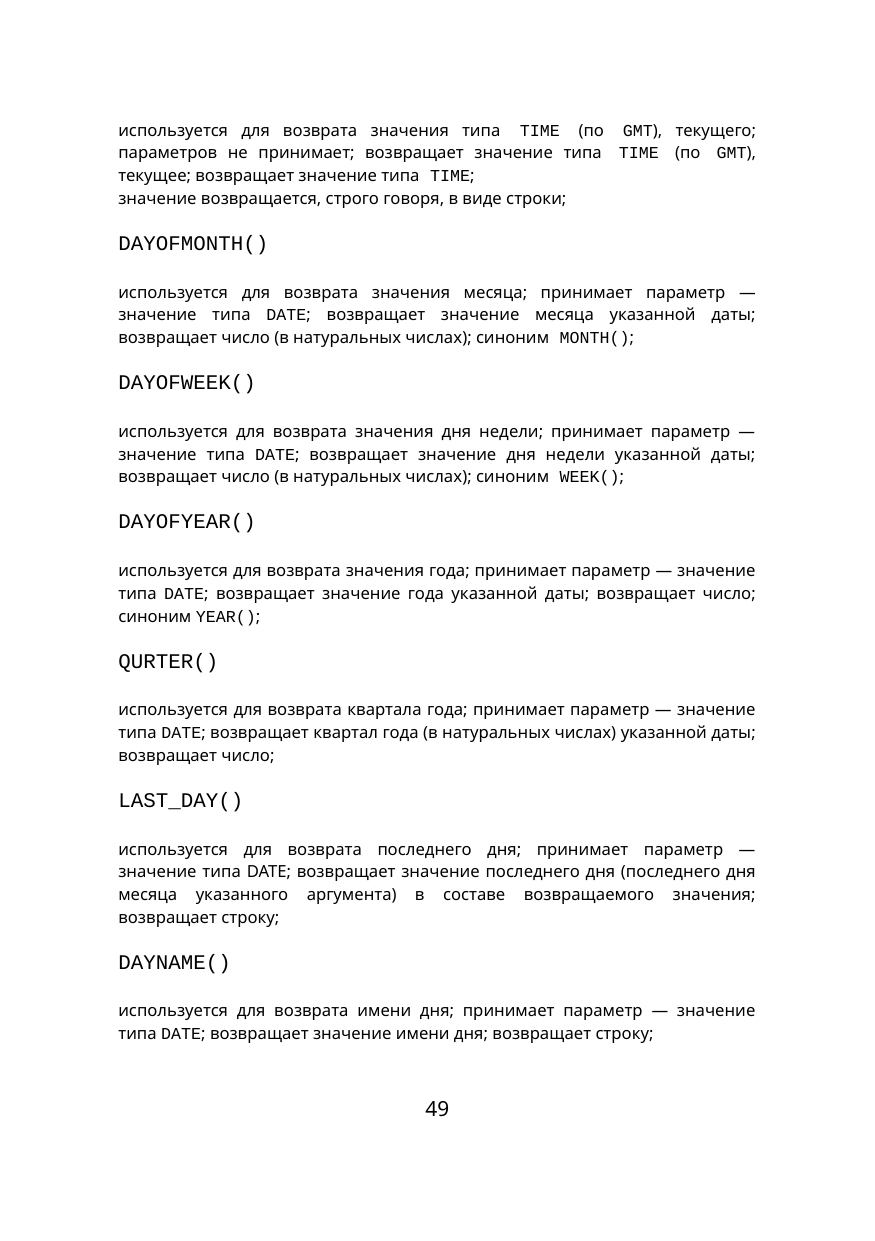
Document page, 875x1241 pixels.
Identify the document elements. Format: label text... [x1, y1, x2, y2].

text DAYOFWEEK() [118, 372, 756, 396]
text DAYOFYEAR() [118, 511, 756, 535]
text используется для возврата значения года; принимает параметр — значение типа DATE; возвращает значение года указанной даты; возвращает число; синоним YEAR(); [118, 559, 756, 627]
text QURTER() [118, 651, 756, 674]
text используется для возврата последнего дня; принимает параметр — значение типа DATE; возвращает значение последнего дня (последнего дня месяца указанного аргумента) в составе возвращаемого значения; возвращает строку; [118, 837, 756, 928]
text используется для возврата квартала года; принимает параметр — значение типа DATE; возвращает квартал года (в натуральных числах) указанной даты; возвращает число; [118, 698, 756, 766]
text используется для возврата значения месяца; принимает параметр — значение типа DATE; возвращает значение месяца указанной даты; возвращает число (в натуральных числах); синоним MONTH(); [118, 280, 756, 348]
text значение возвращается, строго говоря, в виде строки; [118, 187, 756, 209]
text LAST_DAY() [118, 790, 756, 813]
text используется для возврата значения типа TIME (по GMT), текущего; параметров не принимает; возвращает значение типа TIME (по GMT), текущее; возвращает значение типа TIME; [118, 118, 756, 187]
text DAYOFMONTH() [118, 233, 756, 257]
text DAYNAME() [118, 952, 756, 975]
text используется для возврата значения дня недели; принимает параметр — значение типа DATE; возвращает значение дня недели указанной даты; возвращает число (в натуральных числах); синоним WEEK(); [118, 419, 756, 488]
text используется для возврата имени дня; принимает параметр — значение типа DATE; возвращает значение имени дня; возвращает строку; [118, 999, 756, 1044]
